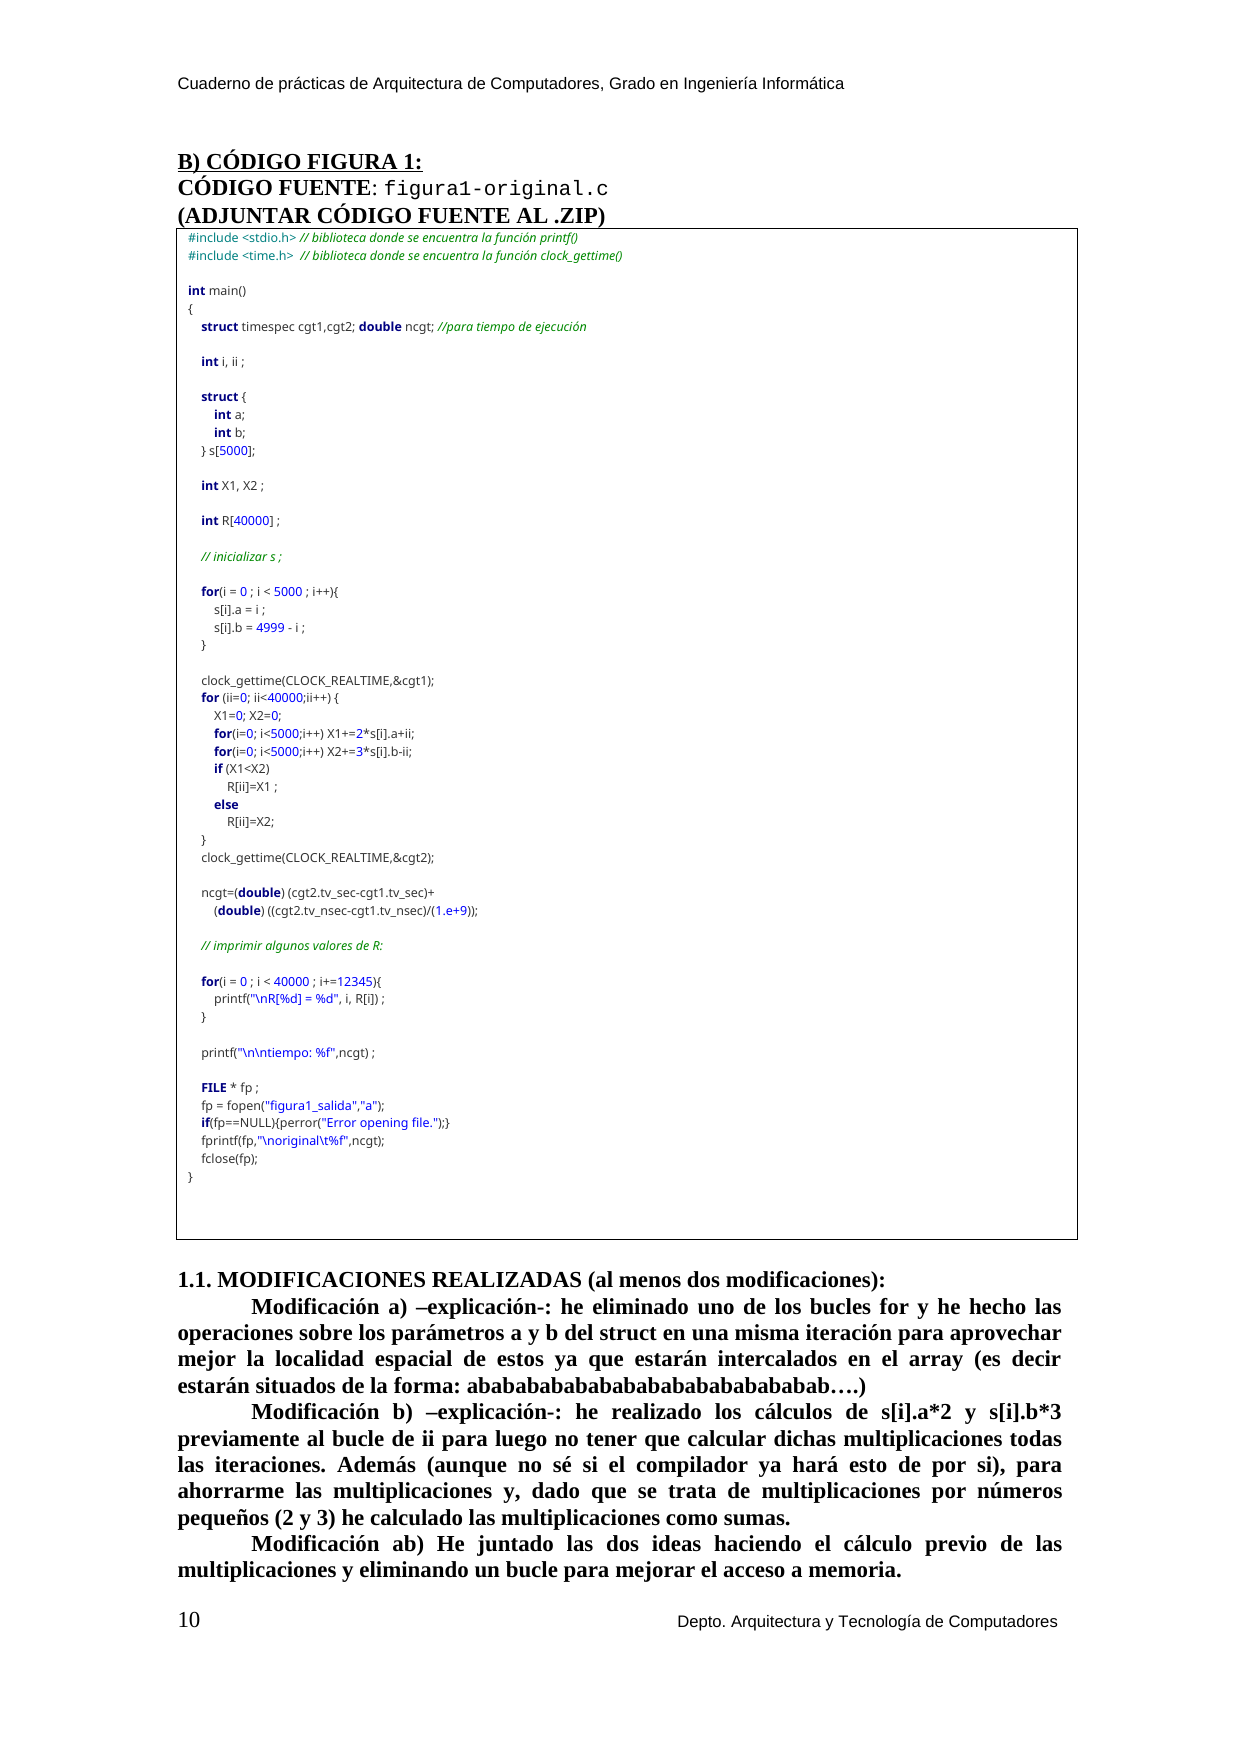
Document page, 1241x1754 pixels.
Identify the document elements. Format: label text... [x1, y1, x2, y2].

table_header #include <stdio.h> // biblioteca donde se encuentra la función printf() #include <time.h> // biblioteca donde se encuentra la función clock_gettime() int main() { struct timespec cgt1,cgt2; double ncgt; //para tiempo de ejecución int i, ii ; struct { int a; int b; } s[5000]; int X1, X2 ; int R[40000] ; // inicializar s ; for(i = 0 ; i < 5000 ; i++){ s[i].a = i ; s[i].b = 4999 - i ; } clock_gettime(CLOCK_REALTIME,&cgt1); for (ii=0; ii<40000;ii++) { X1=0; X2=0; for(i=0; i<5000;i++) X1+=2*s[i].a+ii; for(i=0; i<5000;i++) X2+=3*s[i].b-ii; if (X1<X2) R[ii]=X1 ; else R[ii]=X2; } clock_gettime(CLOCK_REALTIME,&cgt2); ncgt=(double) (cgt2.tv_sec-cgt1.tv_sec)+ (double) ((cgt2.tv_nsec-cgt1.tv_nsec)/(1.e+9)); // imprimir algunos valores de R: for(i = 0 ; i < 40000 ; i+=12345){ printf("\nR[%d] = %d", i, R[i]) ; } printf("\n\ntiempo: %f",ncgt) ; FILE * fp ; fp = fopen("figura1_salida","a"); if(fp==NULL){perror("Error opening file.");} fprintf(fp,"\noriginal\t%f",ncgt); fclose(fp); } [177, 229, 1077, 1239]
text 1.1. MODIFICACIONES REALIZADAS (al menos dos modificaciones): [177, 1266, 1063, 1293]
text CÓDIGO FUENTE: figura1-original.c [177, 174, 1063, 202]
text Modificación b) –explicación-: he realizado los cálculos de s[i].a*2 y s[i].b*3 previamente al bucle de ii para luego no tener que calcular dichas multiplicaciones todas las iteraciones. Además (aunque no sé si el compilador ya hará esto de por si), para ahorrarme las multiplicaciones y, dado que se trata de multiplicaciones por números pequeños (2 y 3) he calculado las multiplicaciones como sumas. [177, 1398, 1063, 1530]
text Modificación a) –explicación-: he eliminado uno de los bucles for y he hecho las operaciones sobre los parámetros a y b del struct en una misma iteración para aprovechar mejor la localidad espacial de estos ya que estarán intercalados en el array (es decir estarán situados de la forma: ababababababababababababababab….) [177, 1293, 1063, 1398]
text (ADJUNTAR CÓDIGO FUENTE AL .ZIP) [177, 202, 1063, 228]
text Modificación ab) He juntado las dos ideas haciendo el cálculo previo de las multiplicaciones y eliminando un bucle para mejorar el acceso a memoria. [177, 1530, 1063, 1583]
text B) CÓDIGO FIGURA 1: [177, 148, 1063, 174]
